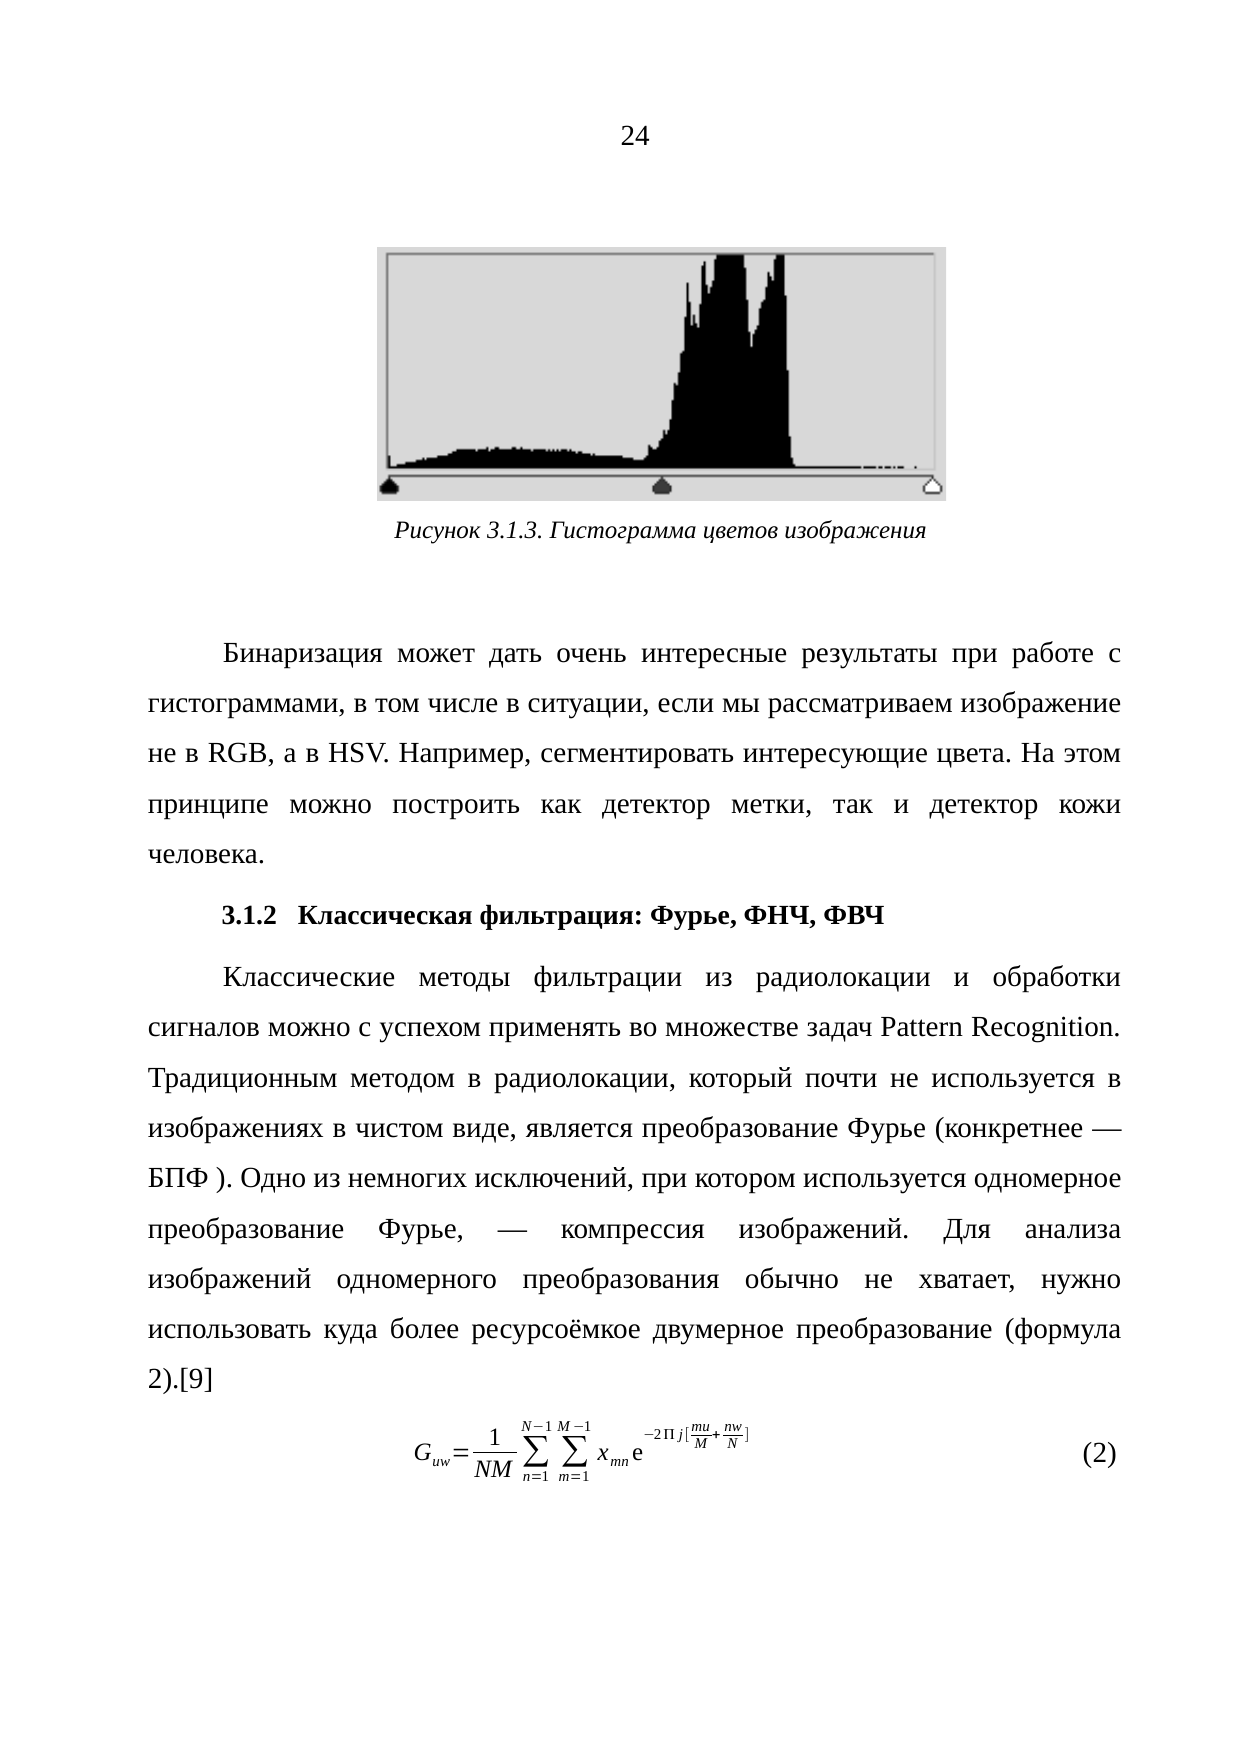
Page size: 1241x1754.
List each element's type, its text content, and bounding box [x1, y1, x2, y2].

picture [377, 247, 947, 501]
text Бинаризация может дать очень интересные результаты при работе с гистограммами, в том числе в ситуации, если мы рассматриваем изображение не в RGB, а в HSV. Например, сегментировать интересующие цвета. На этом принципе можно построить как детектор метки, так и детектор кожи человека. [148, 235, 1122, 869]
text Рисунок 3.1.3. Гистограмма цветов изображения [377, 501, 946, 543]
text Классические методы фильтрации из радиолокации и обработки сигналов можно с успехом применять во множестве задач Pattern Recognition. Традиционным методом в радиолокации, который почти не используется в изображениях в чистом виде, является преобразование Фурье (конкретнее — БПФ ). Одно из немногих исключений, при котором используется одномерное преобразование Фурье, — компрессия изображений. Для анализа изображений одномерного преобразования обычно не хватает, нужно использовать куда более ресурсоёмкое двумерное преобразование (формула 2).[9] [148, 959, 1122, 1395]
subtitle Классическая фильтрация: Фурье, ФНЧ, ФВЧ [221, 899, 1122, 931]
table_header (2) [1014, 1412, 1122, 1491]
table_header [148, 1412, 1014, 1491]
